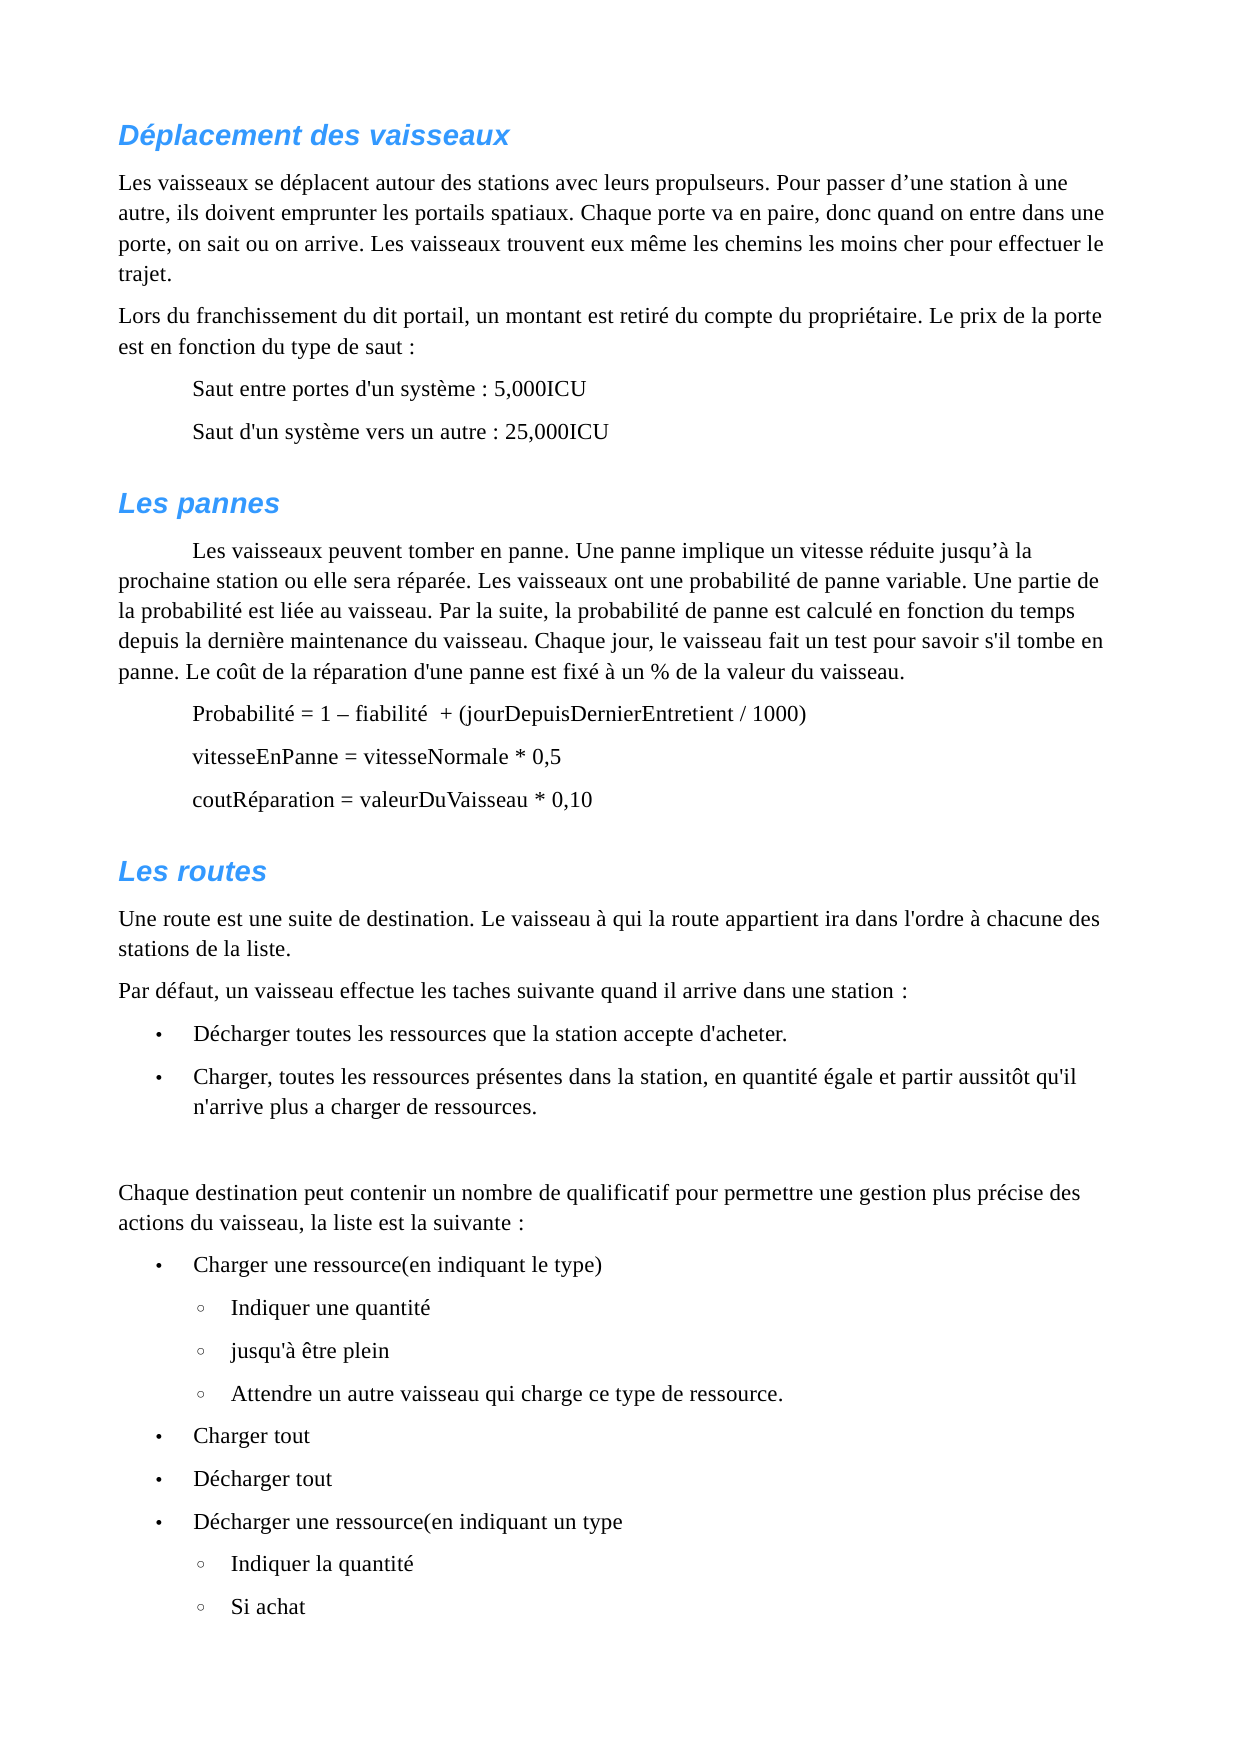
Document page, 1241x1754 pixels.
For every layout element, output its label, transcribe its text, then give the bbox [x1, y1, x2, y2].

text coutRéparation = valeurDuVaisseau * 0,10 [118, 786, 1122, 812]
list Décharger toutes les ressources que la station accepte d'acheter. [156, 1020, 1122, 1047]
subtitle Les routes [118, 853, 1122, 887]
text Par défaut, un vaisseau effectue les taches suivante quand il arrive dans une station : [118, 977, 1122, 1004]
list Décharger une ressource(en indiquant un type [156, 1508, 1122, 1534]
subtitle Déplacement des vaisseaux [118, 118, 1122, 152]
list Attendre un autre vaisseau qui charge ce type de ressource. [193, 1379, 1122, 1406]
text Saut entre portes d'un système : 5,000ICU [118, 375, 1122, 402]
text vitesseEnPanne = vitesseNormale * 0,5 [118, 743, 1122, 769]
text Les vaisseaux se déplacent autour des stations avec leurs propulseurs. Pour passer d’une station à une autre, ils doivent emprunter les portails spatiaux. Chaque porte va en paire, donc quand on entre dans une porte, on sait ou on arrive. Les vaisseaux trouvent eux même les chemins les moins cher pour effectuer le trajet. [118, 169, 1122, 286]
text Chaque destination peut contenir un nombre de qualificatif pour permettre une gestion plus précise des actions du vaisseau, la liste est la suivante : [118, 1178, 1122, 1235]
text Probabilité = 1 – fiabilité + (jourDepuisDernierEntretient / 1000) [118, 700, 1122, 727]
subtitle Les pannes [118, 486, 1122, 519]
text Lors du franchissement du dit portail, un montant est retiré du compte du propriétaire. Le prix de la porte est en fonction du type de saut : [118, 302, 1122, 359]
text Saut d'un système vers un autre : 25,000ICU [118, 418, 1122, 444]
list Si achat [193, 1593, 1122, 1619]
text Les vaisseaux peuvent tomber en panne. Une panne implique un vitesse réduite jusqu’à la prochaine station ou elle sera réparée. Les vaisseaux ont une probabilité de panne variable. Une partie de la probabilité est liée au vaisseau. Par la suite, la probabilité de panne est calculé en fonction du temps depuis la dernière maintenance du vaisseau. Chaque jour, le vaisseau fait un test pour savoir s'il tombe en panne. Le coût de la réparation d'une panne est fixé à un % de la valeur du vaisseau. [118, 537, 1122, 684]
list Charger tout [156, 1422, 1122, 1449]
list Charger, toutes les ressources présentes dans la station, en quantité égale et partir aussitôt qu'il n'arrive plus a charger de ressources. [156, 1063, 1122, 1119]
list Charger une ressource(en indiquant le type) [156, 1251, 1122, 1278]
list Indiquer la quantité [193, 1550, 1122, 1577]
list Décharger tout [156, 1465, 1122, 1491]
text Une route est une suite de destination. Le vaisseau à qui la route appartient ira dans l'ordre à chacune des stations de la liste. [118, 904, 1122, 961]
list Indiquer une quantité [193, 1294, 1122, 1321]
list jusqu'à être plein [193, 1337, 1122, 1363]
